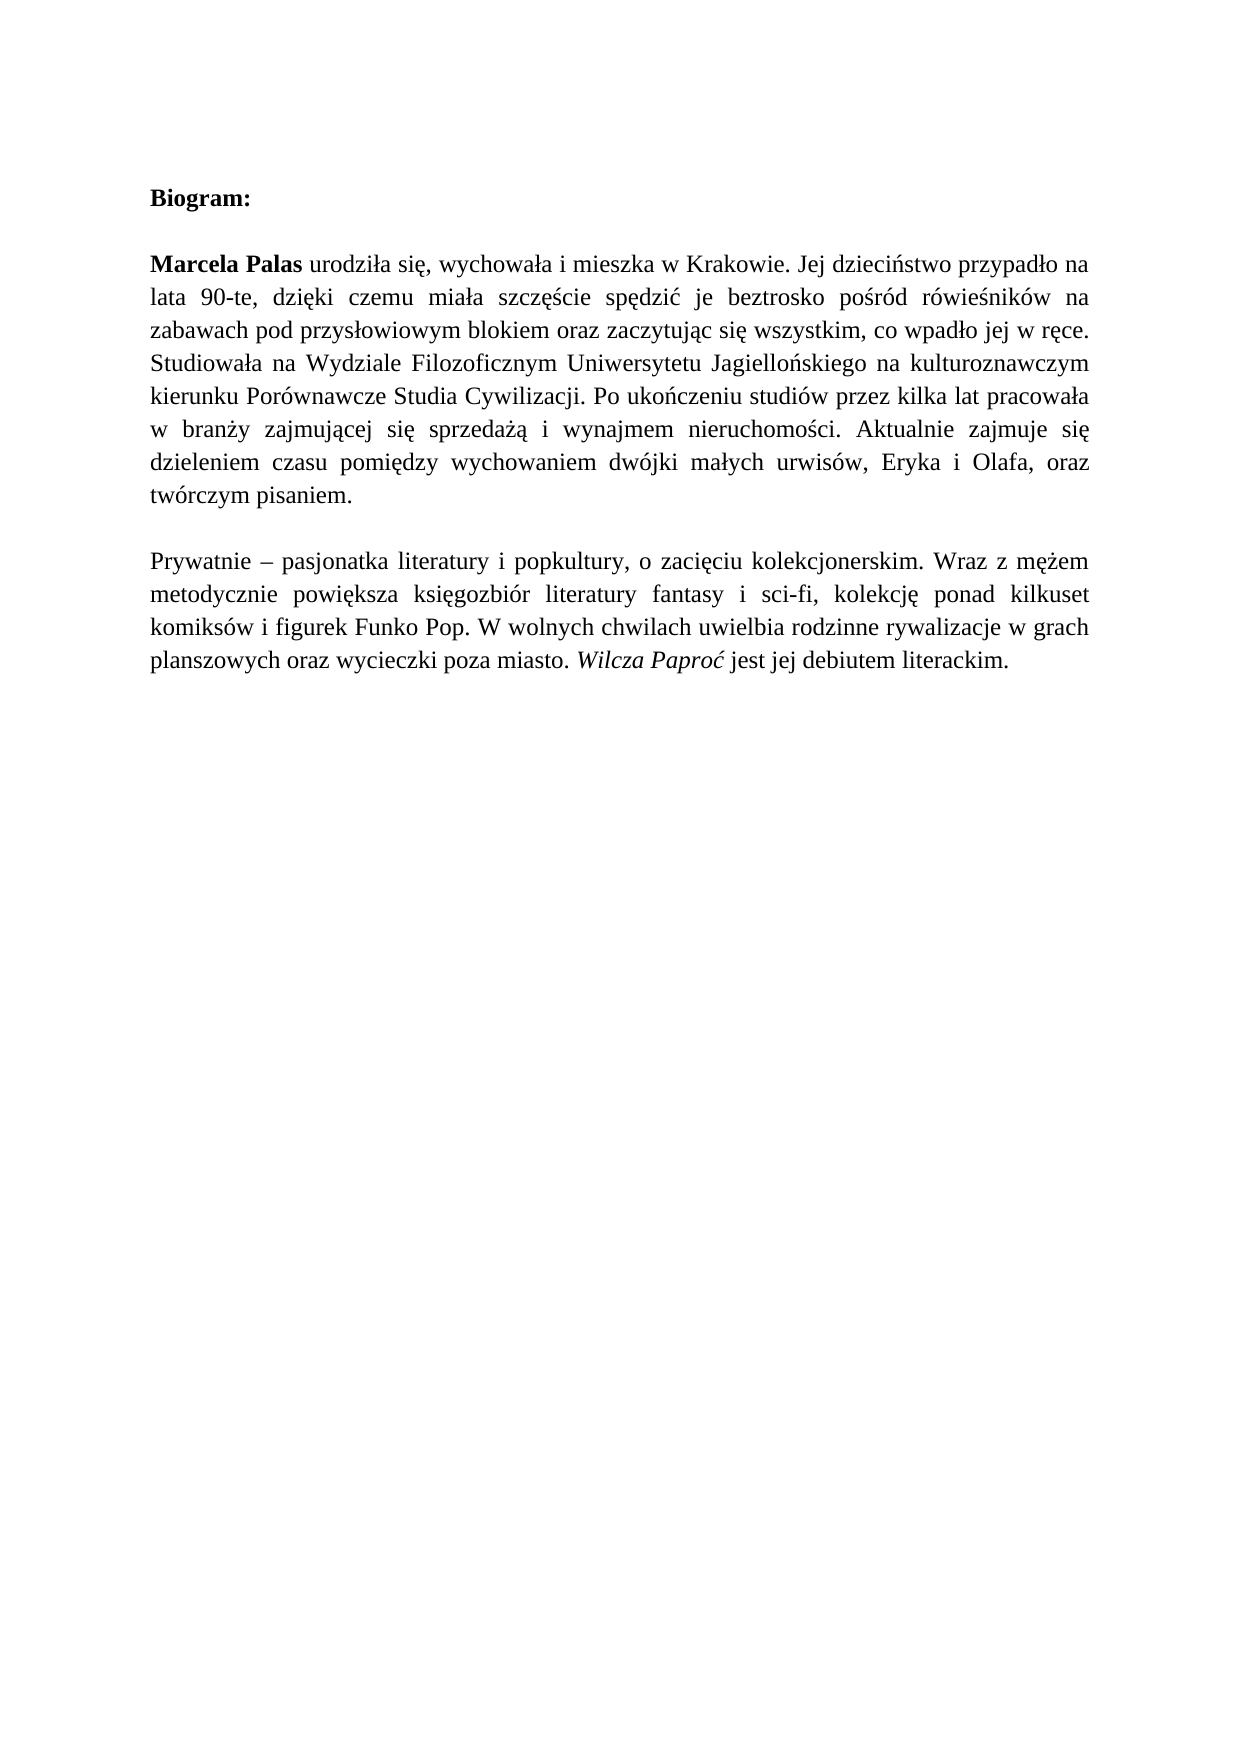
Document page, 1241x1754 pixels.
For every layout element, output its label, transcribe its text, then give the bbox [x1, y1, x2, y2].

text Prywatnie – pasjonatka literatury i popkultury, o zacięciu kolekcjonerskim. Wraz z mężem metodycznie powiększa księgozbiór literatury fantasy i sci-fi, kolekcję ponad kilkuset komiksów i figurek Funko Pop. W wolnych chwilach uwielbia rodzinne rywalizacje w grach planszowych oraz wycieczki poza miasto. Wilcza Paproć jest jej debiutem literackim. [150, 546, 1090, 674]
text Biogram: [150, 183, 1090, 212]
text Marcela Palas urodziła się, wychowała i mieszka w Krakowie. Jej dzieciństwo przypadło na lata 90-te, dzięki czemu miała szczęście spędzić je beztrosko pośród rówieśników na zabawach pod przysłowiowym blokiem oraz zaczytując się wszystkim, co wpadło jej w ręce. Studiowała na Wydziale Filozoficznym Uniwersytetu Jagiellońskiego na kulturoznawczym kierunku Porównawcze Studia Cywilizacji. Po ukończeniu studiów przez kilka lat pracowała w branży zajmującej się sprzedażą i wynajmem nieruchomości. Aktualnie zajmuje się dzieleniem czasu pomiędzy wychowaniem dwójki małych urwisów, Eryka i Olafa, oraz twórczym pisaniem. [150, 249, 1090, 509]
